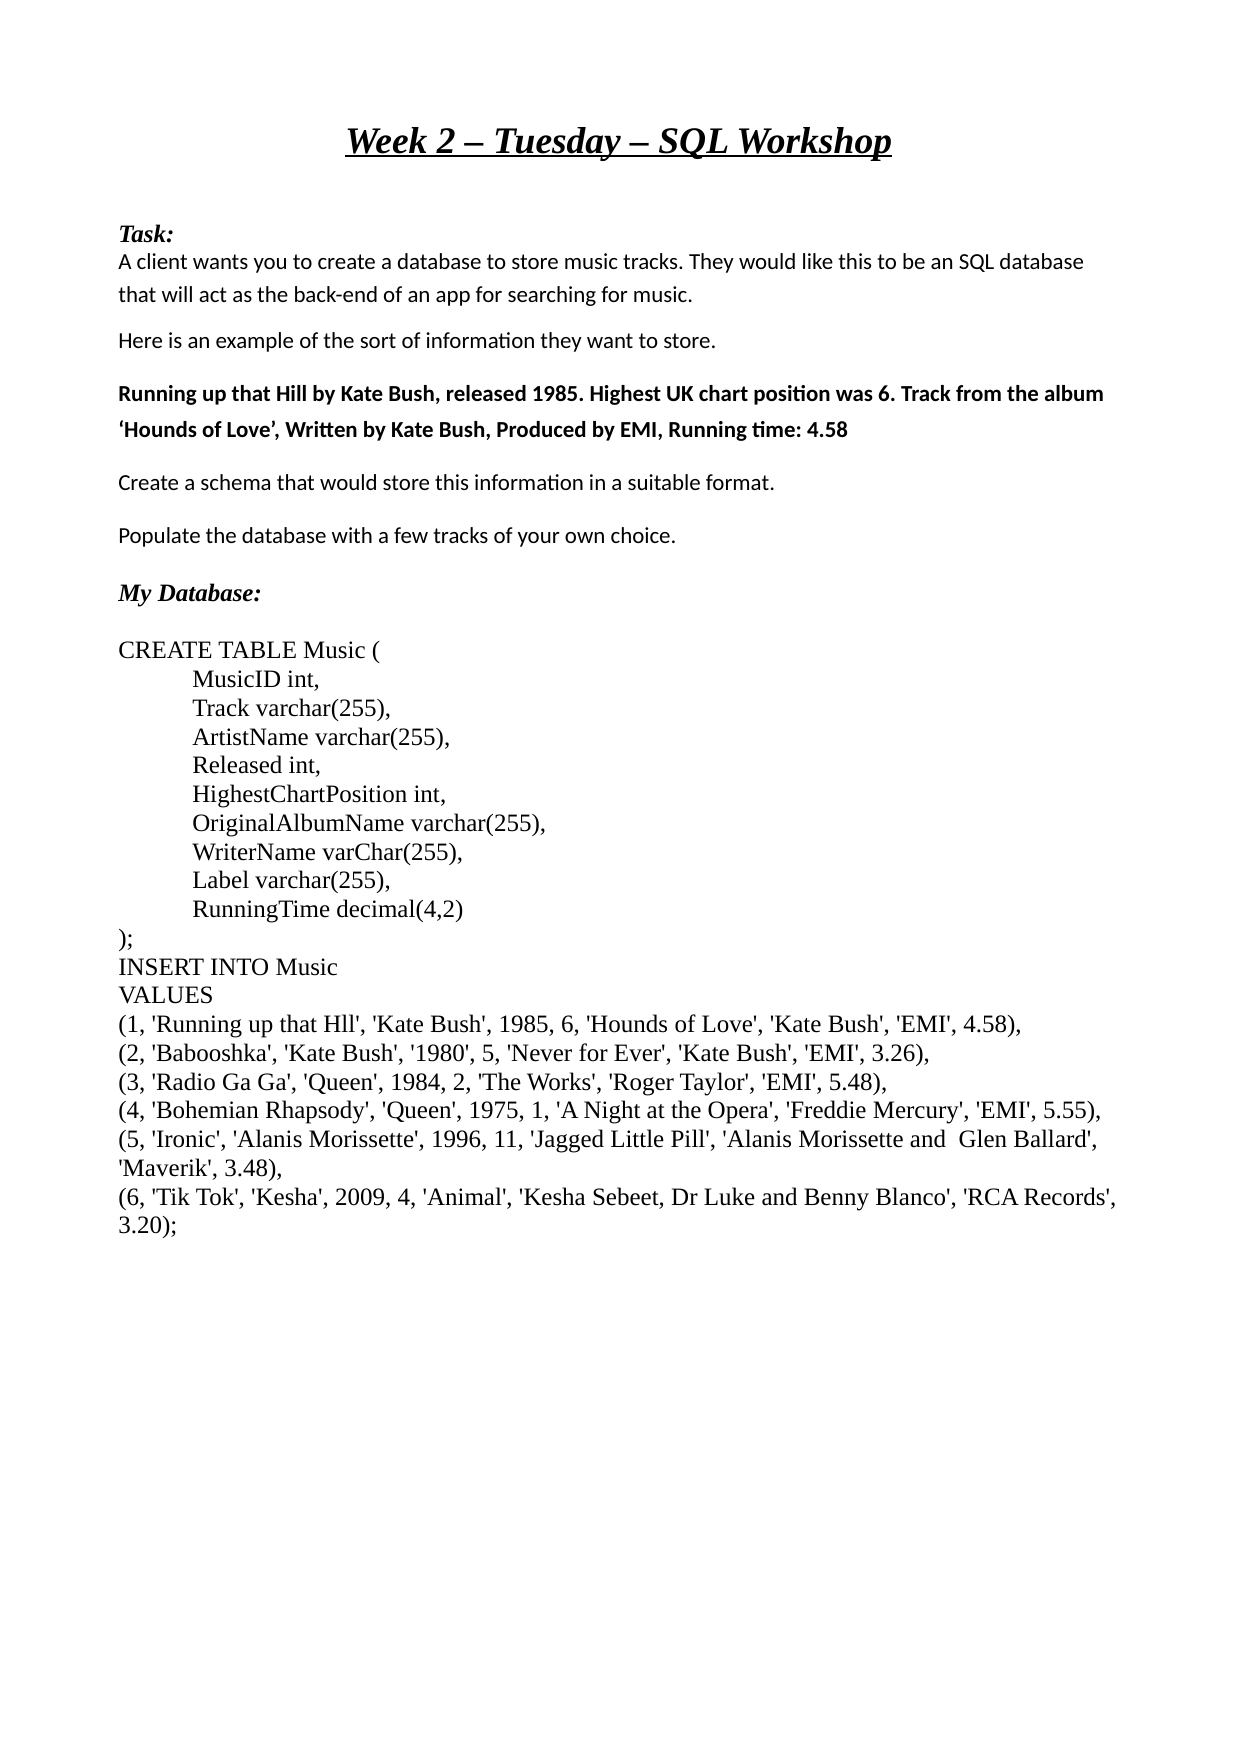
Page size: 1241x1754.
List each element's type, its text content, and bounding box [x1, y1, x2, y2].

text Task: [118, 219, 1122, 247]
text VALUES [118, 980, 1122, 1009]
text INSERT INTO Music [118, 952, 1122, 980]
text (4, 'Bohemian Rhapsody', 'Queen', 1975, 1, 'A Night at the Opera', 'Freddie Mercury', 'EMI', 5.55), [118, 1095, 1122, 1124]
text ); [118, 923, 1122, 952]
text (5, 'Ironic', 'Alanis Morissette', 1996, 11, 'Jagged Little Pill', 'Alanis Morissette and Glen Ballard', 'Maverik', 3.48), [118, 1124, 1122, 1182]
text RunningTime decimal(4,2) [118, 894, 1122, 923]
text A client wants you to create a database to store music tracks. They would like this to be an SQL database that will act as the back-end of an app for searching for music. [118, 247, 1122, 308]
text (3, 'Radio Ga Ga', 'Queen', 1984, 2, 'The Works', 'Roger Taylor', 'EMI', 5.48), [118, 1067, 1122, 1095]
text Track varchar(255), [118, 693, 1122, 722]
text (2, 'Babooshka', 'Kate Bush', '1980', 5, 'Never for Ever', 'Kate Bush', 'EMI', 3.26), [118, 1038, 1122, 1067]
text MusicID int, [118, 664, 1122, 693]
text Week 2 – Tuesday – SQL Workshop [118, 118, 1122, 161]
text Label varchar(255), [118, 865, 1122, 894]
text Running up that Hill by Kate Bush, released 1985. Highest UK chart position was 6. Track from the album ‘Hounds of Love’, Written by Kate Bush, Produced by EMI, Running time: 4.58 [118, 379, 1122, 443]
text Here is an example of the sort of information they want to store. [118, 326, 1122, 354]
text Released int, [118, 750, 1122, 779]
text Populate the database with a few tracks of your own choice. [118, 521, 1122, 549]
text Create a schema that would store this information in a suitable format. [118, 468, 1122, 496]
text HighestChartPosition int, [118, 779, 1122, 808]
text ArtistName varchar(255), [118, 722, 1122, 750]
text WriterName varChar(255), [118, 837, 1122, 865]
text (1, 'Running up that Hll', 'Kate Bush', 1985, 6, 'Hounds of Love', 'Kate Bush', 'EMI', 4.58), [118, 1009, 1122, 1038]
text (6, 'Tik Tok', 'Kesha', 2009, 4, 'Animal', 'Kesha Sebeet, Dr Luke and Benny Blanco', 'RCA Records', 3.20); [118, 1182, 1122, 1239]
text OriginalAlbumName varchar(255), [118, 808, 1122, 837]
text CREATE TABLE Music ( [118, 635, 1122, 664]
text My Database: [118, 578, 1122, 607]
